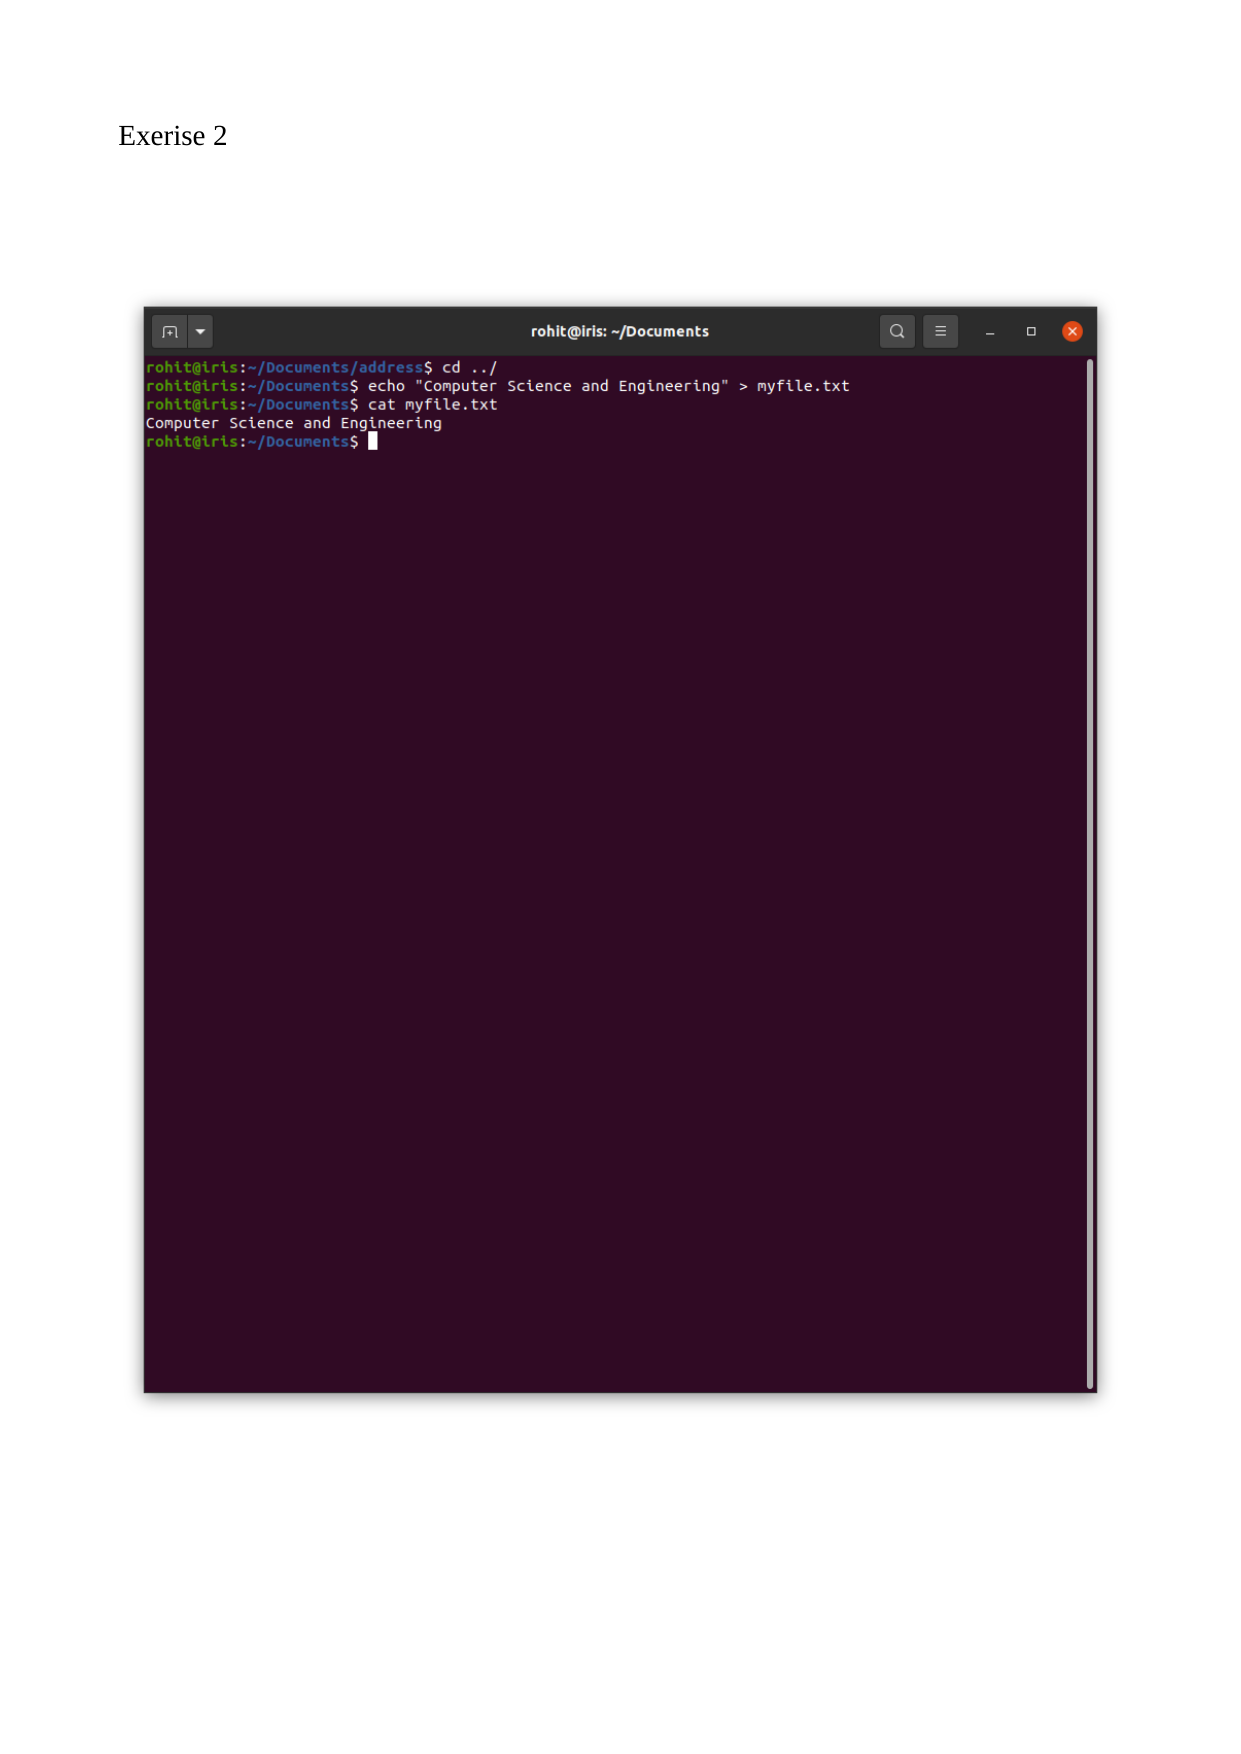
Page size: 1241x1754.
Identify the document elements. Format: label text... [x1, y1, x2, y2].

text Exerise 2 [118, 118, 1122, 152]
picture [118, 284, 1123, 1422]
